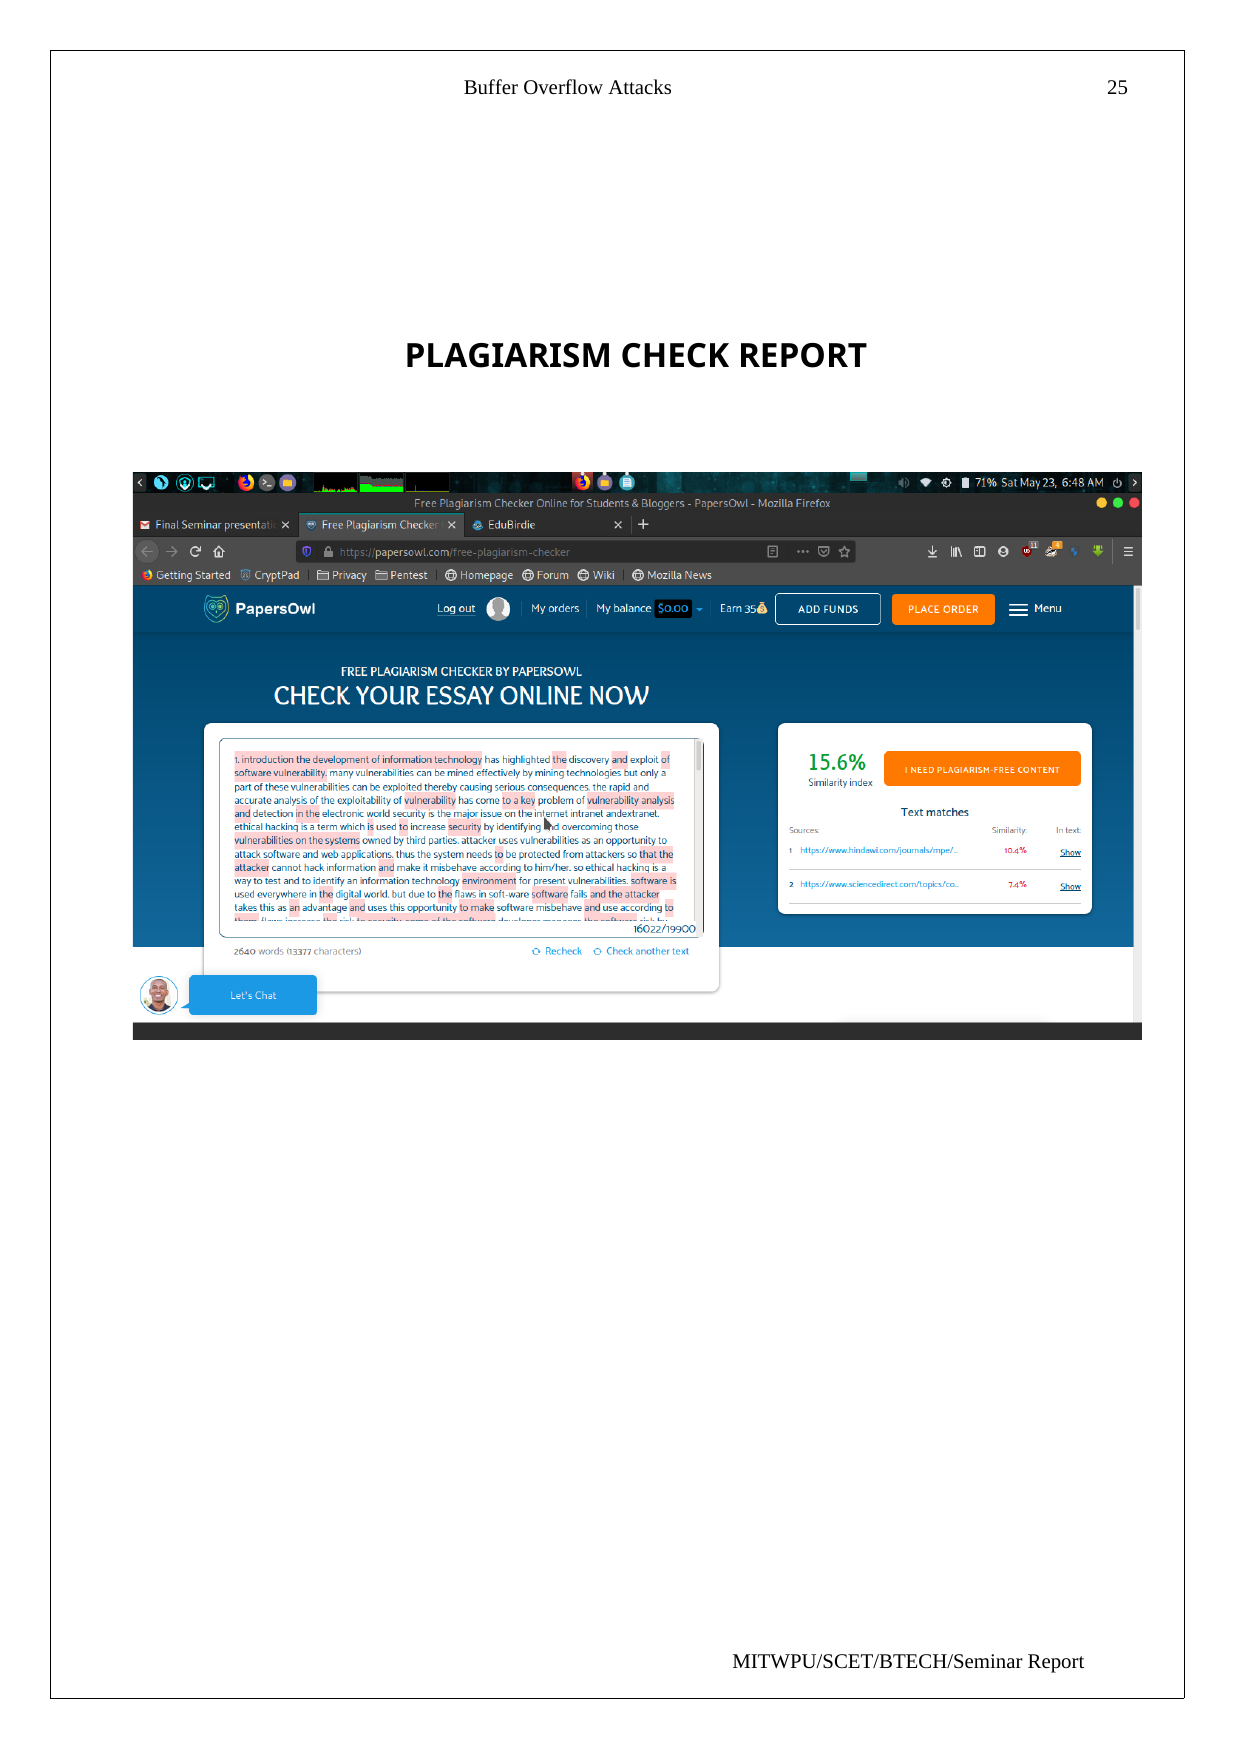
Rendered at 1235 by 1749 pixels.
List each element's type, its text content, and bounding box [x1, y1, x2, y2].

picture [132, 472, 1142, 1040]
text PLAGIARISM CHECK REPORT [187, 332, 1084, 377]
